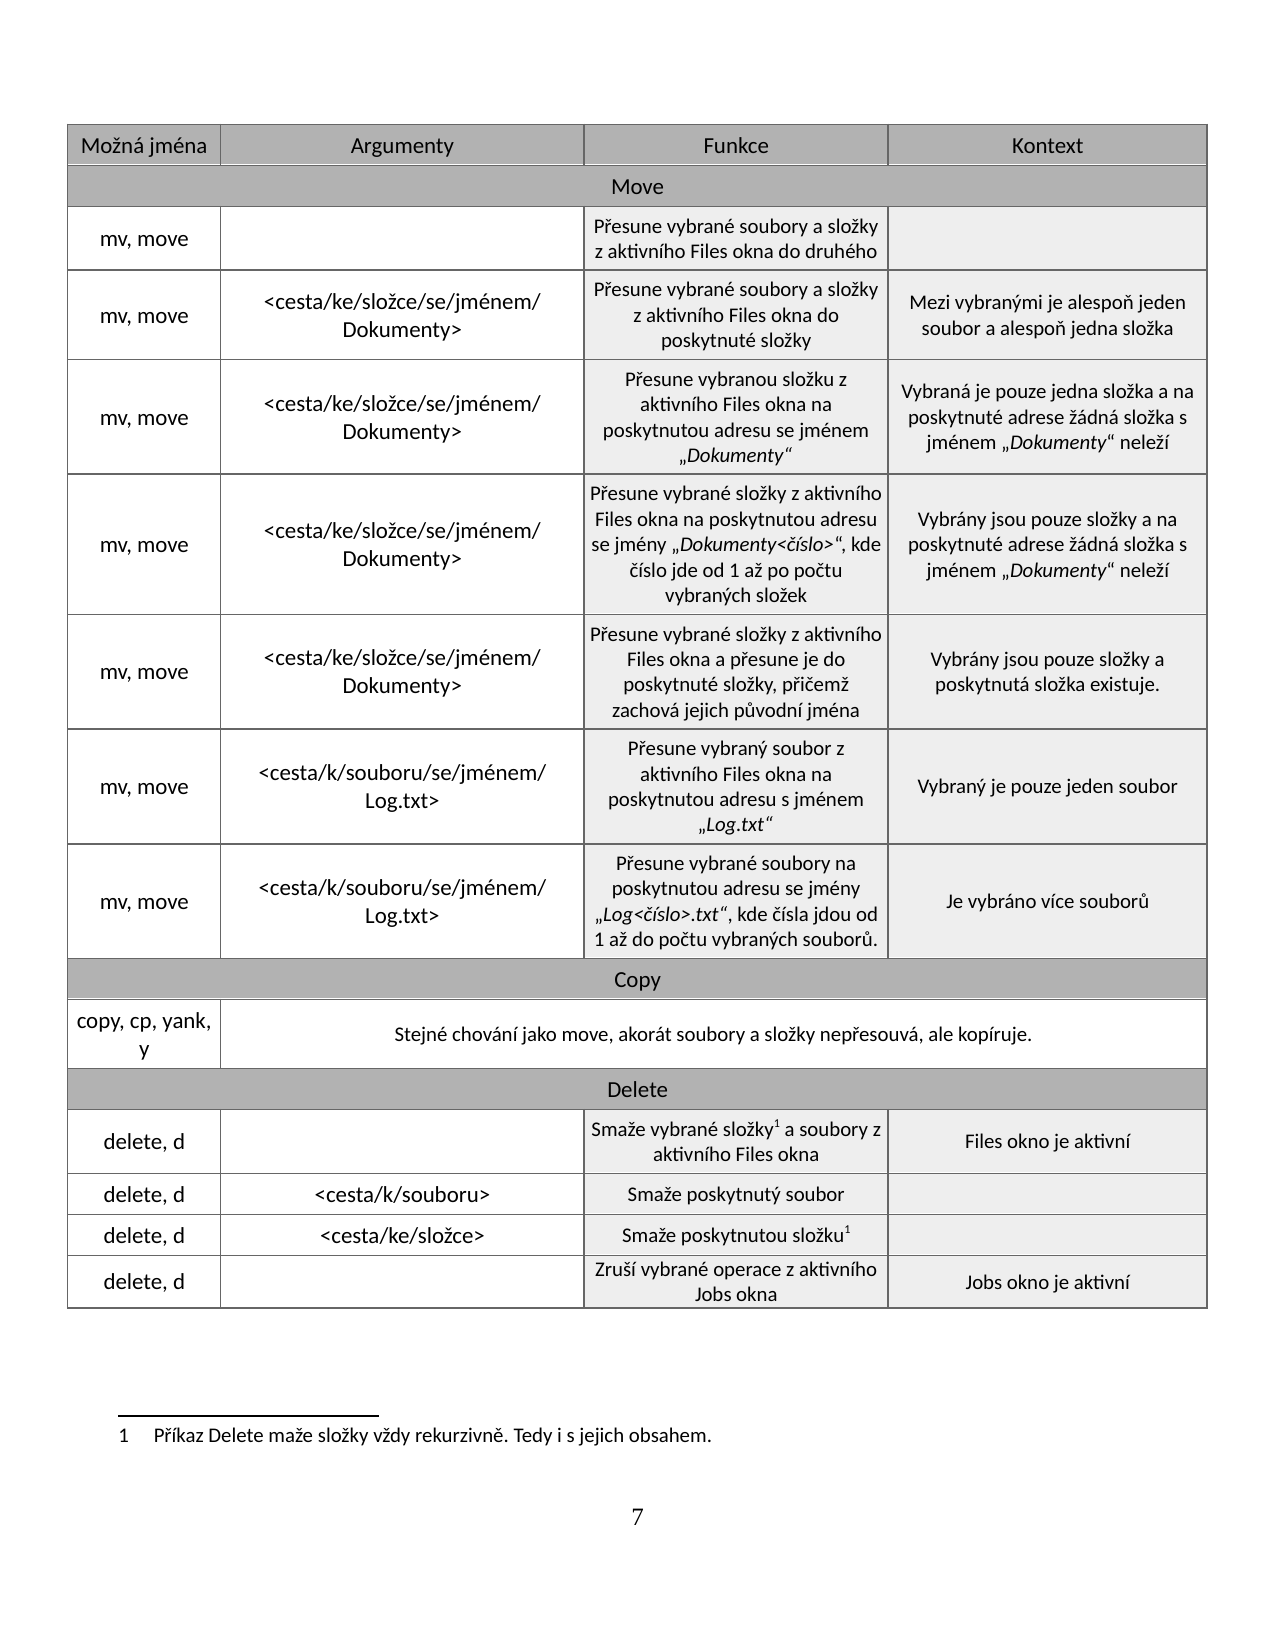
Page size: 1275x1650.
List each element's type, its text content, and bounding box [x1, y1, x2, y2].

table_cell mv, move [68, 360, 220, 473]
table_cell mv, move [68, 730, 220, 843]
table_header Funkce [585, 125, 887, 164]
table_cell <cesta/k/souboru/se/jménem/Log.txt> [221, 730, 583, 843]
table_cell Vybraný je pouze jeden soubor [889, 730, 1206, 843]
table_cell Smaže poskytnutou složku1 [585, 1215, 887, 1254]
table_cell Mezi vybranými je alespoň jeden soubor a alespoň jedna složka [889, 271, 1206, 359]
table_cell Stejné chování jako move, akorát soubory a složky nepřesouvá, ale kopíruje. [221, 1000, 1206, 1068]
table_cell mv, move [68, 845, 220, 957]
table_cell mv, move [68, 475, 220, 613]
table_cell Zruší vybrané operace z aktivního Jobs okna [585, 1256, 887, 1307]
table_cell [889, 1215, 1206, 1254]
table_cell Přesune vybranou složku z aktivního Files okna na poskytnutou adresu se jménem „Dokumenty“ [585, 360, 887, 473]
table_cell <cesta/ke/složce/se/jménem/Dokumenty> [221, 271, 583, 359]
table_cell Delete [68, 1069, 1206, 1109]
table_cell Přesune vybrané složky z aktivního Files okna na poskytnutou adresu se jmény „Dokumenty<číslo>“, kde číslo jde od 1 až po počtu vybraných složek [585, 475, 887, 613]
table_cell Smaže vybrané složky a soubory z aktivního Files okna [585, 1110, 887, 1172]
table_cell [221, 207, 583, 269]
table_cell Jobs okno je aktivní [889, 1256, 1206, 1307]
table_cell <cesta/ke/složce/se/jménem/Dokumenty> [221, 615, 583, 728]
table_cell Přesune vybrané složky z aktivního Files okna a přesune je do poskytnuté složky, přičemž zachová jejich původní jména [585, 615, 887, 728]
table_cell [889, 207, 1206, 269]
table_cell Move [68, 166, 1206, 206]
table_cell Copy [68, 959, 1206, 998]
table_cell <cesta/ke/složce/se/jménem/Dokumenty> [221, 360, 583, 473]
table_cell Přesune vybrané soubory a složky z aktivního Files okna do poskytnuté složky [585, 271, 887, 359]
table_cell copy, cp, yank, y [68, 1000, 220, 1068]
table_header Kontext [889, 125, 1206, 164]
table_cell <cesta/k/souboru/se/jménem/Log.txt> [221, 845, 583, 957]
table_cell Přesune vybrané soubory a složky z aktivního Files okna do druhého [585, 207, 887, 269]
table_cell Smaže poskytnutý soubor [585, 1174, 887, 1213]
table_cell Přesune vybraný soubor z aktivního Files okna na poskytnutou adresu s jménem „Log.txt“ [585, 730, 887, 843]
table_cell <cesta/k/souboru> [221, 1174, 583, 1213]
table_cell mv, move [68, 271, 220, 359]
table_cell mv, move [68, 615, 220, 728]
table_cell [221, 1110, 583, 1172]
table_cell <cesta/ke/složce> [221, 1215, 583, 1254]
table_cell mv, move [68, 207, 220, 269]
table_cell [889, 1174, 1206, 1213]
table_cell [221, 1256, 583, 1307]
table_cell delete, d [68, 1256, 220, 1307]
table_cell delete, d [68, 1110, 220, 1172]
table_cell <cesta/ke/složce/se/jménem/Dokumenty> [221, 475, 583, 613]
table_cell delete, d [68, 1215, 220, 1254]
table_cell delete, d [68, 1174, 220, 1213]
table_cell Je vybráno více souborů [889, 845, 1206, 957]
table_header Argumenty [221, 125, 583, 164]
table_cell Vybraná je pouze jedna složka a na poskytnuté adrese žádná složka s jménem „Dokumenty“ neleží [889, 360, 1206, 473]
table_cell Vybrány jsou pouze složky a na poskytnuté adrese žádná složka s jménem „Dokumenty“ neleží [889, 475, 1206, 613]
table_cell Files okno je aktivní [889, 1110, 1206, 1172]
table_cell Přesune vybrané soubory na poskytnutou adresu se jmény „Log<číslo>.txt“, kde čísla jdou od 1 až do počtu vybraných souborů. [585, 845, 887, 957]
table_cell Vybrány jsou pouze složky a poskytnutá složka existuje. [889, 615, 1206, 728]
table_header Možná jména [68, 125, 220, 164]
